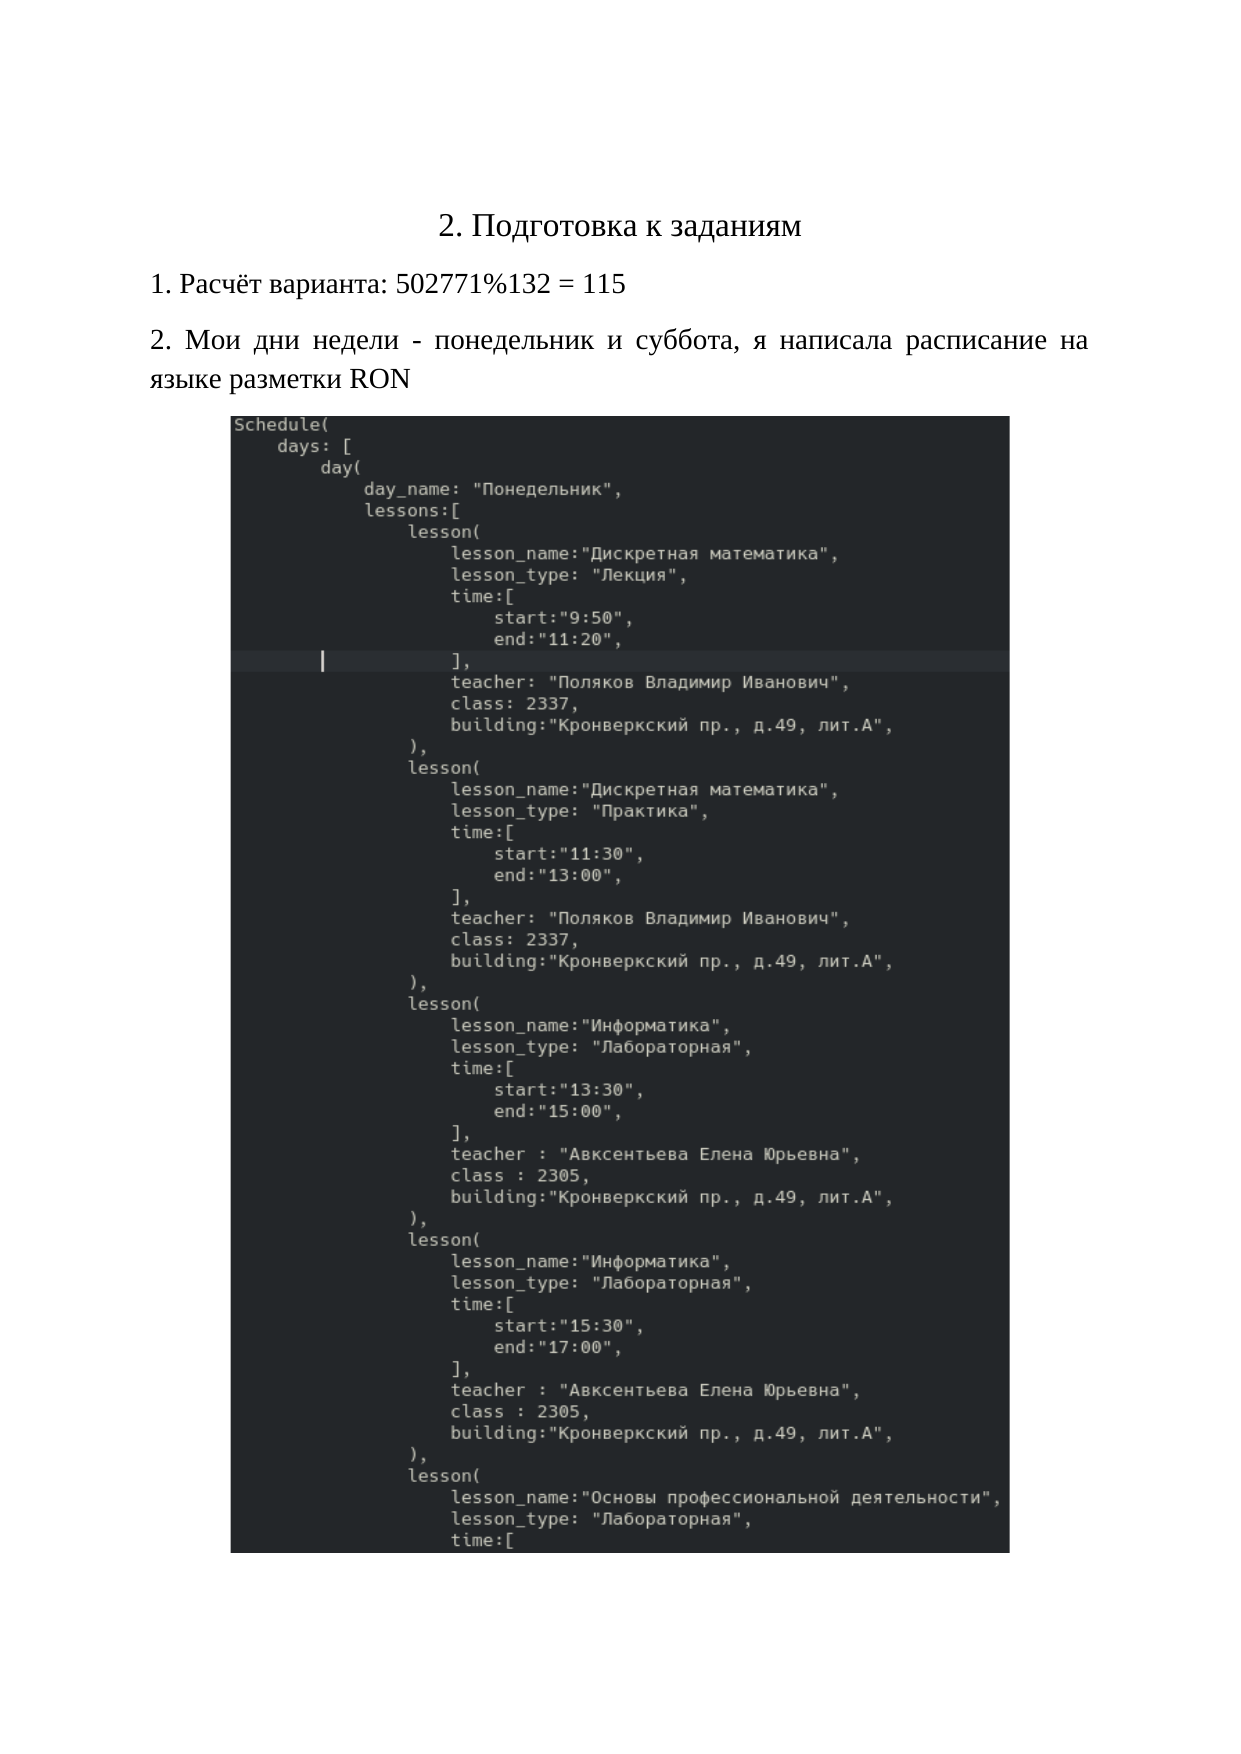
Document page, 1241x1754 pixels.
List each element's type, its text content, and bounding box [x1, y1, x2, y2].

text 1. Расчёт варианта: 502771%132 = 115 [150, 267, 1090, 300]
text 2. Мои дни недели - понедельник и суббота, я написала расписание на языке разметки RON [150, 322, 1090, 394]
subtitle 2. Подготовка к заданиям [150, 206, 1090, 244]
